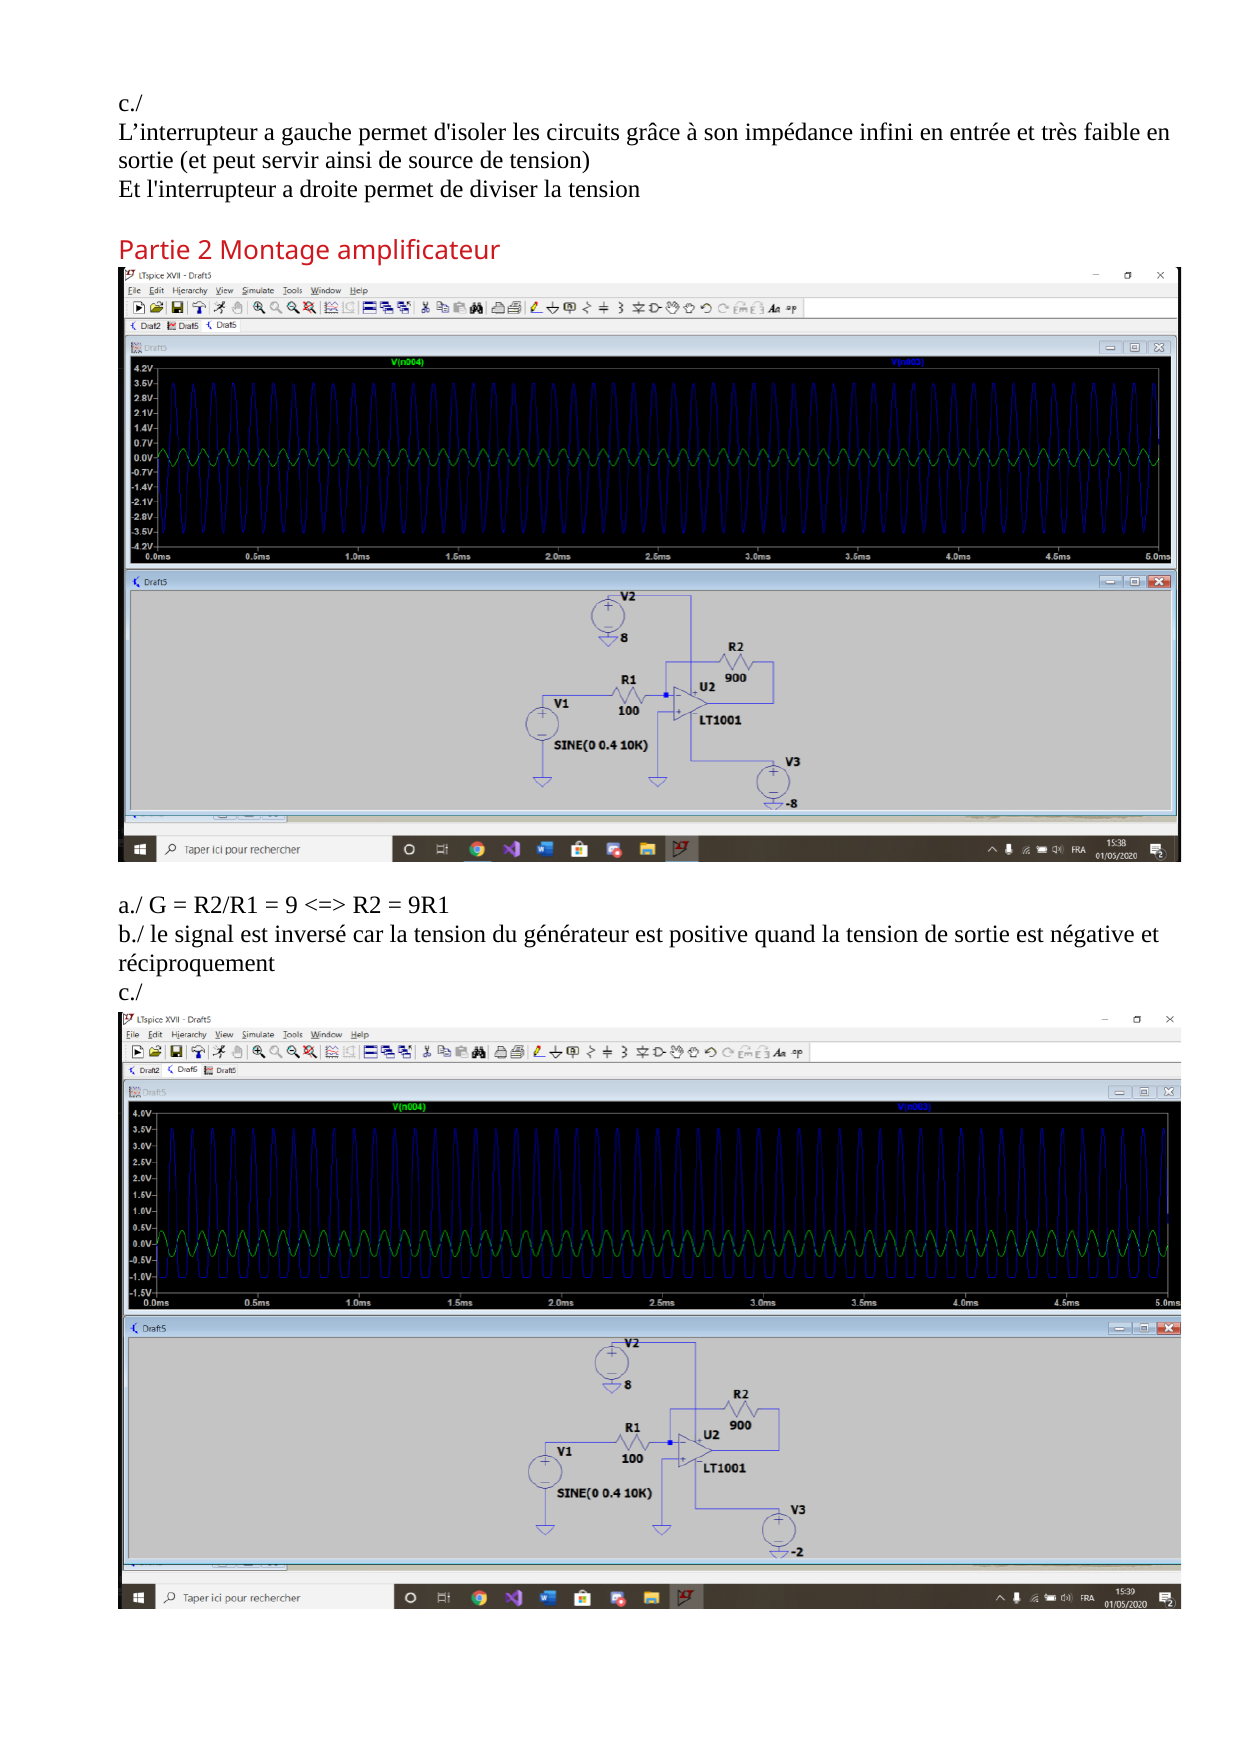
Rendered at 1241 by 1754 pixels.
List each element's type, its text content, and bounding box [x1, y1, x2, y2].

text b./ le signal est inversé car la tension du générateur est positive quand la tension de sortie est négative et réciproquement [118, 919, 1181, 977]
picture [118, 1012, 1182, 1609]
text L’interrupteur a gauche permet d'isoler les circuits grâce à son impédance infini en entrée et très faible en sortie (et peut servir ainsi de source de tension) [118, 117, 1181, 174]
text Partie 2 Montage amplificateur [118, 232, 1181, 267]
picture [118, 267, 1182, 862]
text c./ [118, 88, 1181, 117]
text c./ [118, 977, 1181, 1005]
text Et l'interrupteur a droite permet de diviser la tension [118, 174, 1181, 203]
text a./ G = R2/R1 = 9 <=> R2 = 9R1 [118, 890, 1181, 919]
